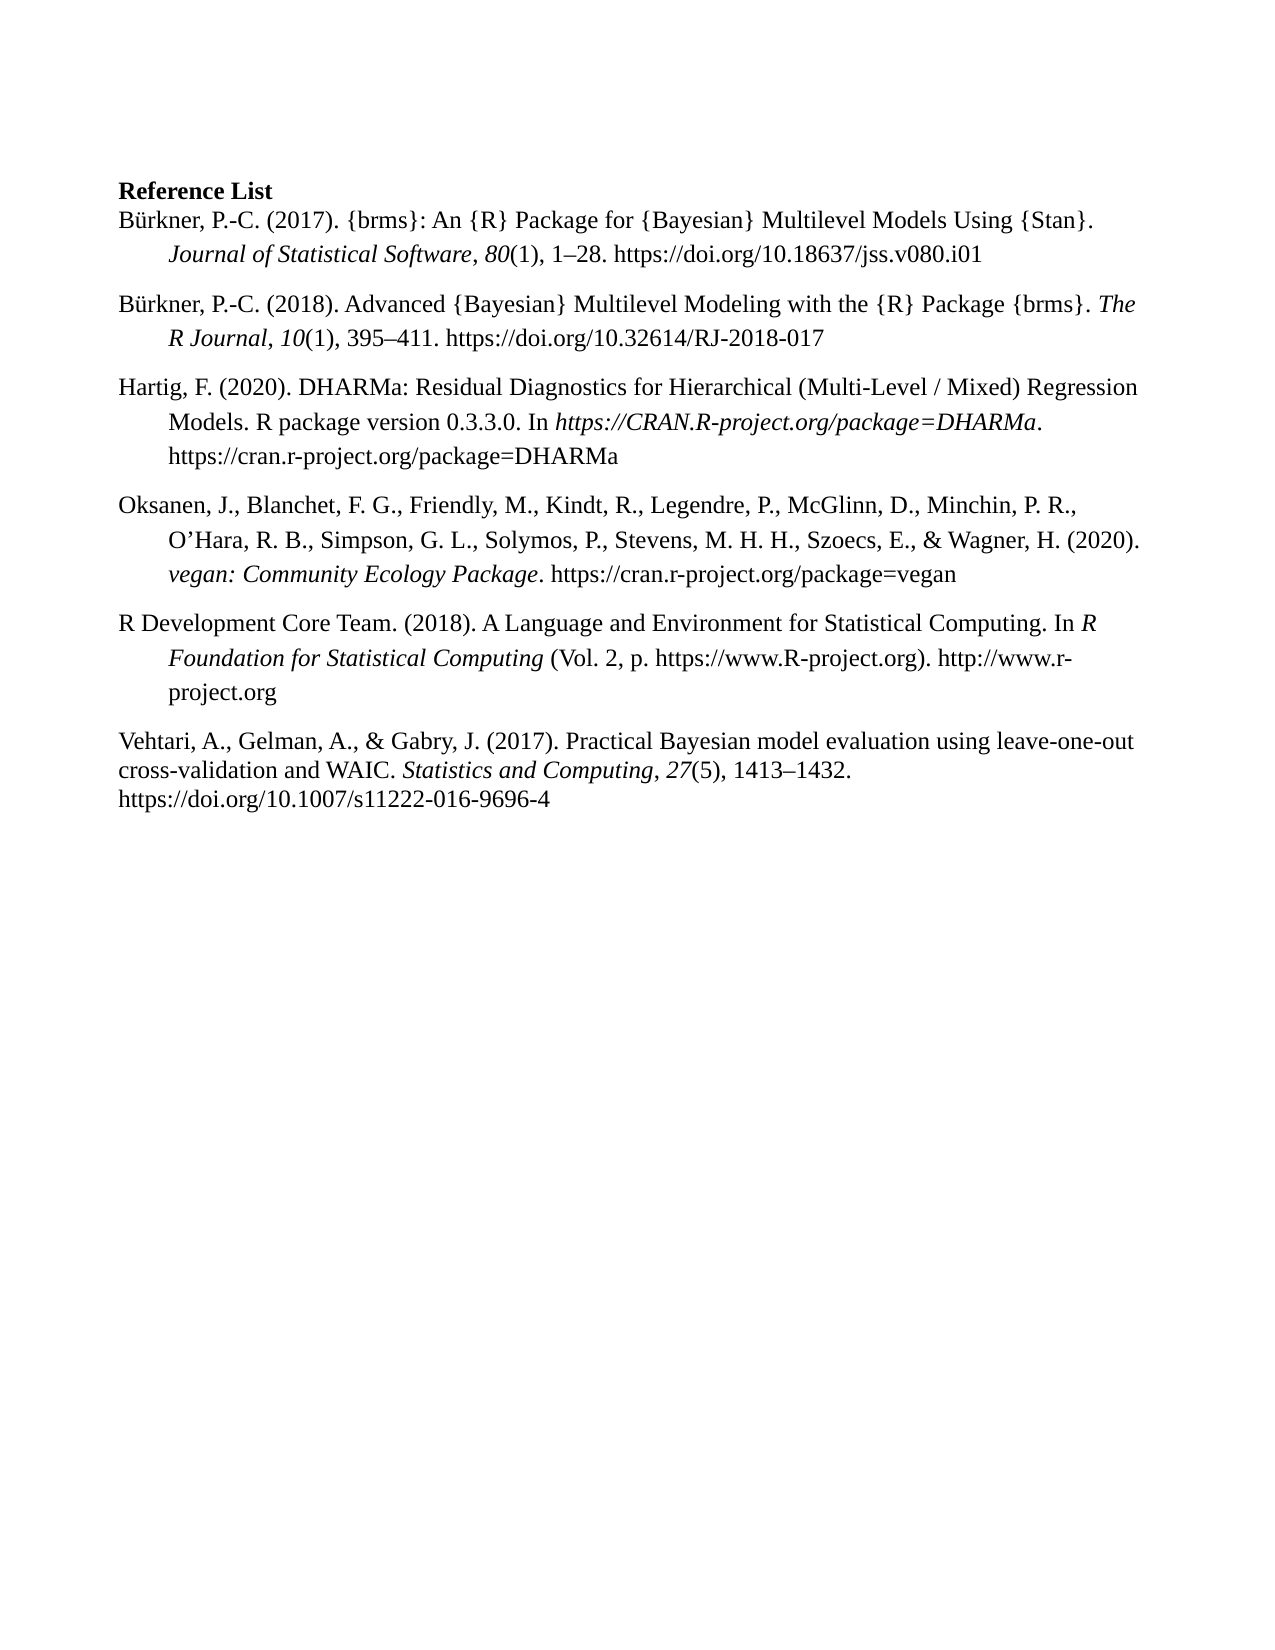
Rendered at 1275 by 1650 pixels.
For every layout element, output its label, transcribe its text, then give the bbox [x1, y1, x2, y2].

text Bürkner, P.-C. (2017). {brms}: An {R} Package for {Bayesian} Multilevel Models Using {Stan}. Journal of Statistical Software, 80(1), 1–28. https://doi.org/10.18637/jss.v080.i01 [118, 205, 1157, 268]
text R Development Core Team. (2018). A Language and Environment for Statistical Computing. In R Foundation for Statistical Computing (Vol. 2, p. https://www.R-project.org). http://www.r-project.org [118, 608, 1157, 706]
text Vehtari, A., Gelman, A., & Gabry, J. (2017). Practical Bayesian model evaluation using leave-one-out cross-validation and WAIC. Statistics and Computing, 27(5), 1413–1432. https://doi.org/10.1007/s11222-016-9696-4 [118, 726, 1157, 812]
text Bürkner, P.-C. (2018). Advanced {Bayesian} Multilevel Modeling with the {R} Package {brms}. The R Journal, 10(1), 395–411. https://doi.org/10.32614/RJ-2018-017 [118, 289, 1157, 352]
text Reference List [118, 176, 1157, 205]
text Oksanen, J., Blanchet, F. G., Friendly, M., Kindt, R., Legendre, P., McGlinn, D., Minchin, P. R., O’Hara, R. B., Simpson, G. L., Solymos, P., Stevens, M. H. H., Szoecs, E., & Wagner, H. (2020). vegan: Community Ecology Package. https://cran.r-project.org/package=vegan [118, 490, 1157, 588]
text Hartig, F. (2020). DHARMa: Residual Diagnostics for Hierarchical (Multi-Level / Mixed) Regression Models. R package version 0.3.3.0. In https://CRAN.R-project.org/package=DHARMa. https://cran.r-project.org/package=DHARMa [118, 372, 1157, 470]
